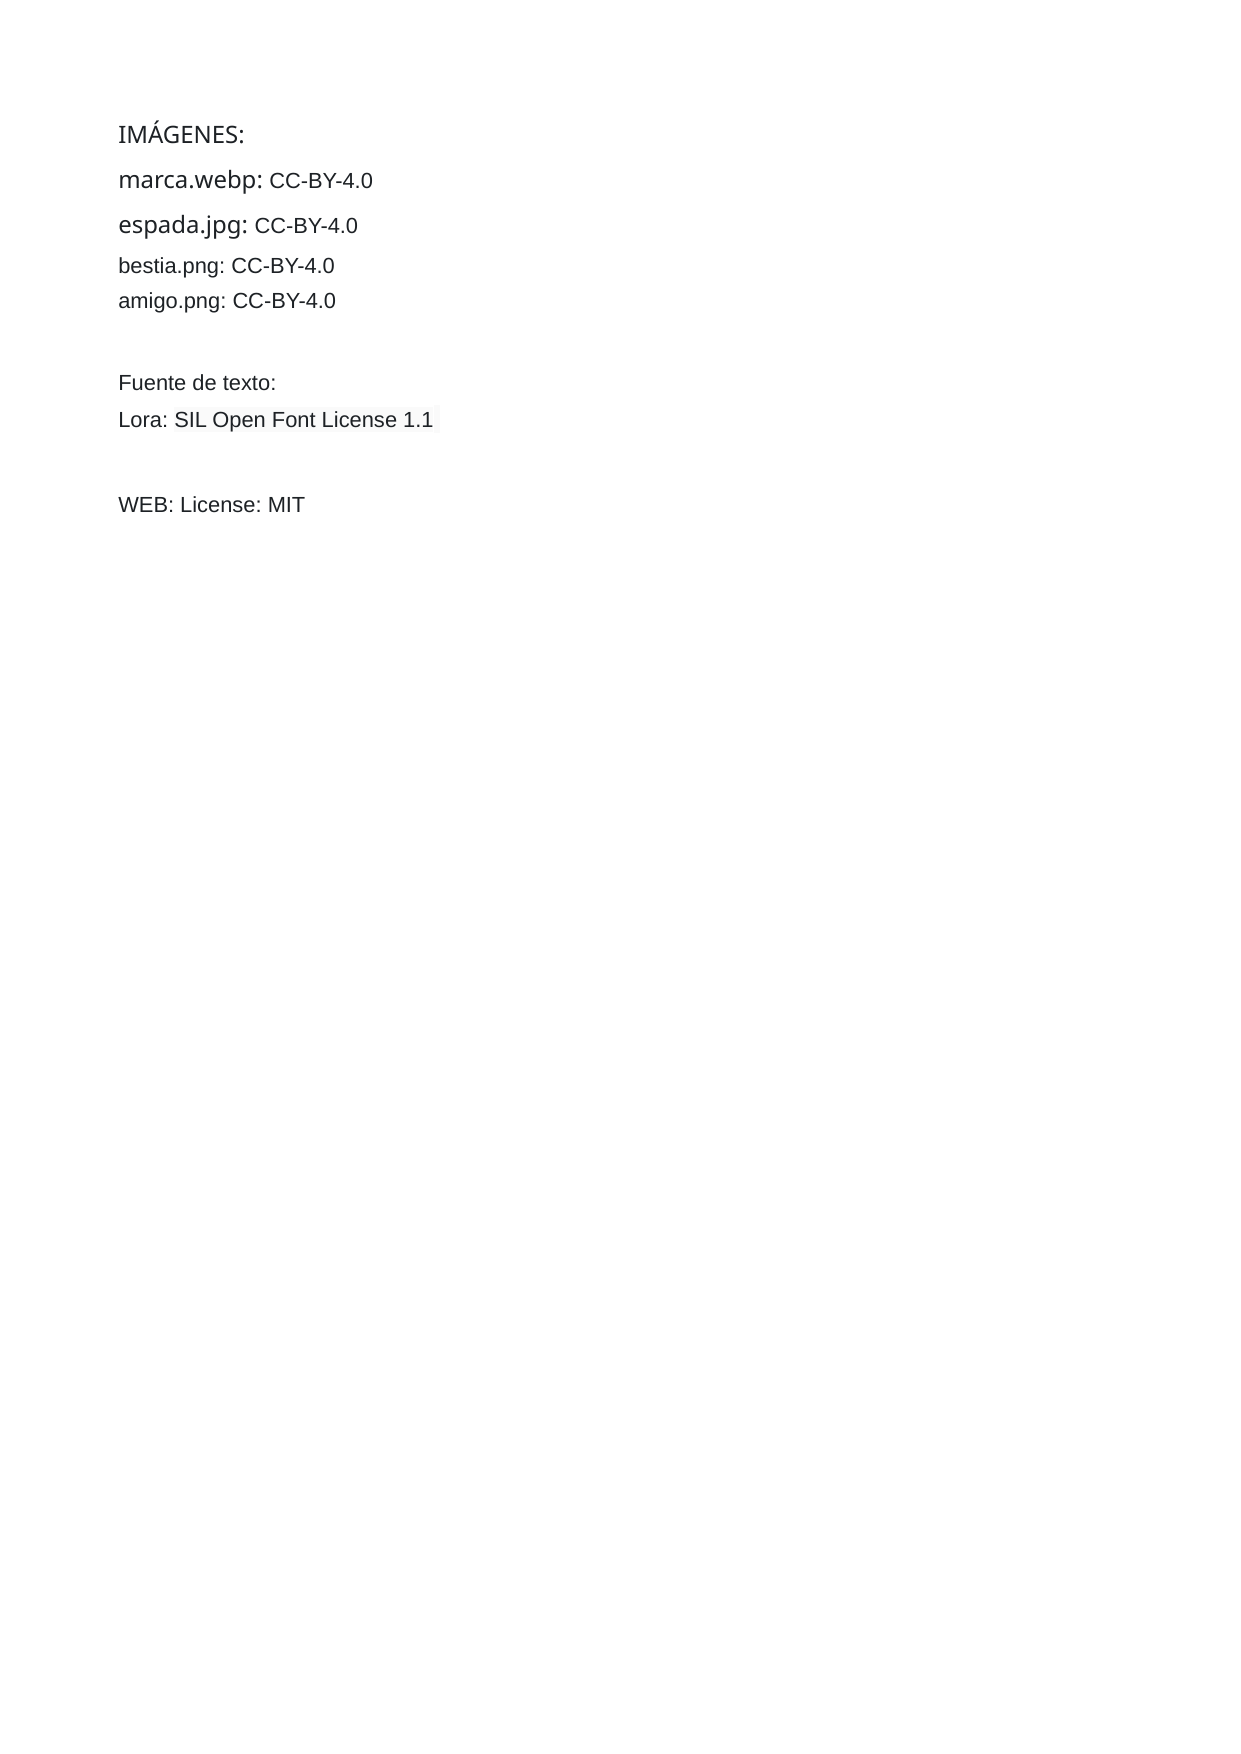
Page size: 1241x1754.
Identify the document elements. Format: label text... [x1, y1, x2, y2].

text WEB: License: MIT [118, 492, 1122, 517]
text marca.webp: CC-BY-4.0 [118, 163, 1122, 196]
text Lora: SIL Open Font License 1.1 [118, 404, 1122, 433]
text IMÁGENES: [118, 118, 1122, 151]
text bestia.png: CC-BY-4.0 [118, 253, 1122, 278]
text amigo.png: CC-BY-4.0 [118, 287, 1122, 313]
text Fuente de texto: [118, 370, 1122, 395]
text espada.jpg: CC-BY-4.0 [118, 208, 1122, 241]
